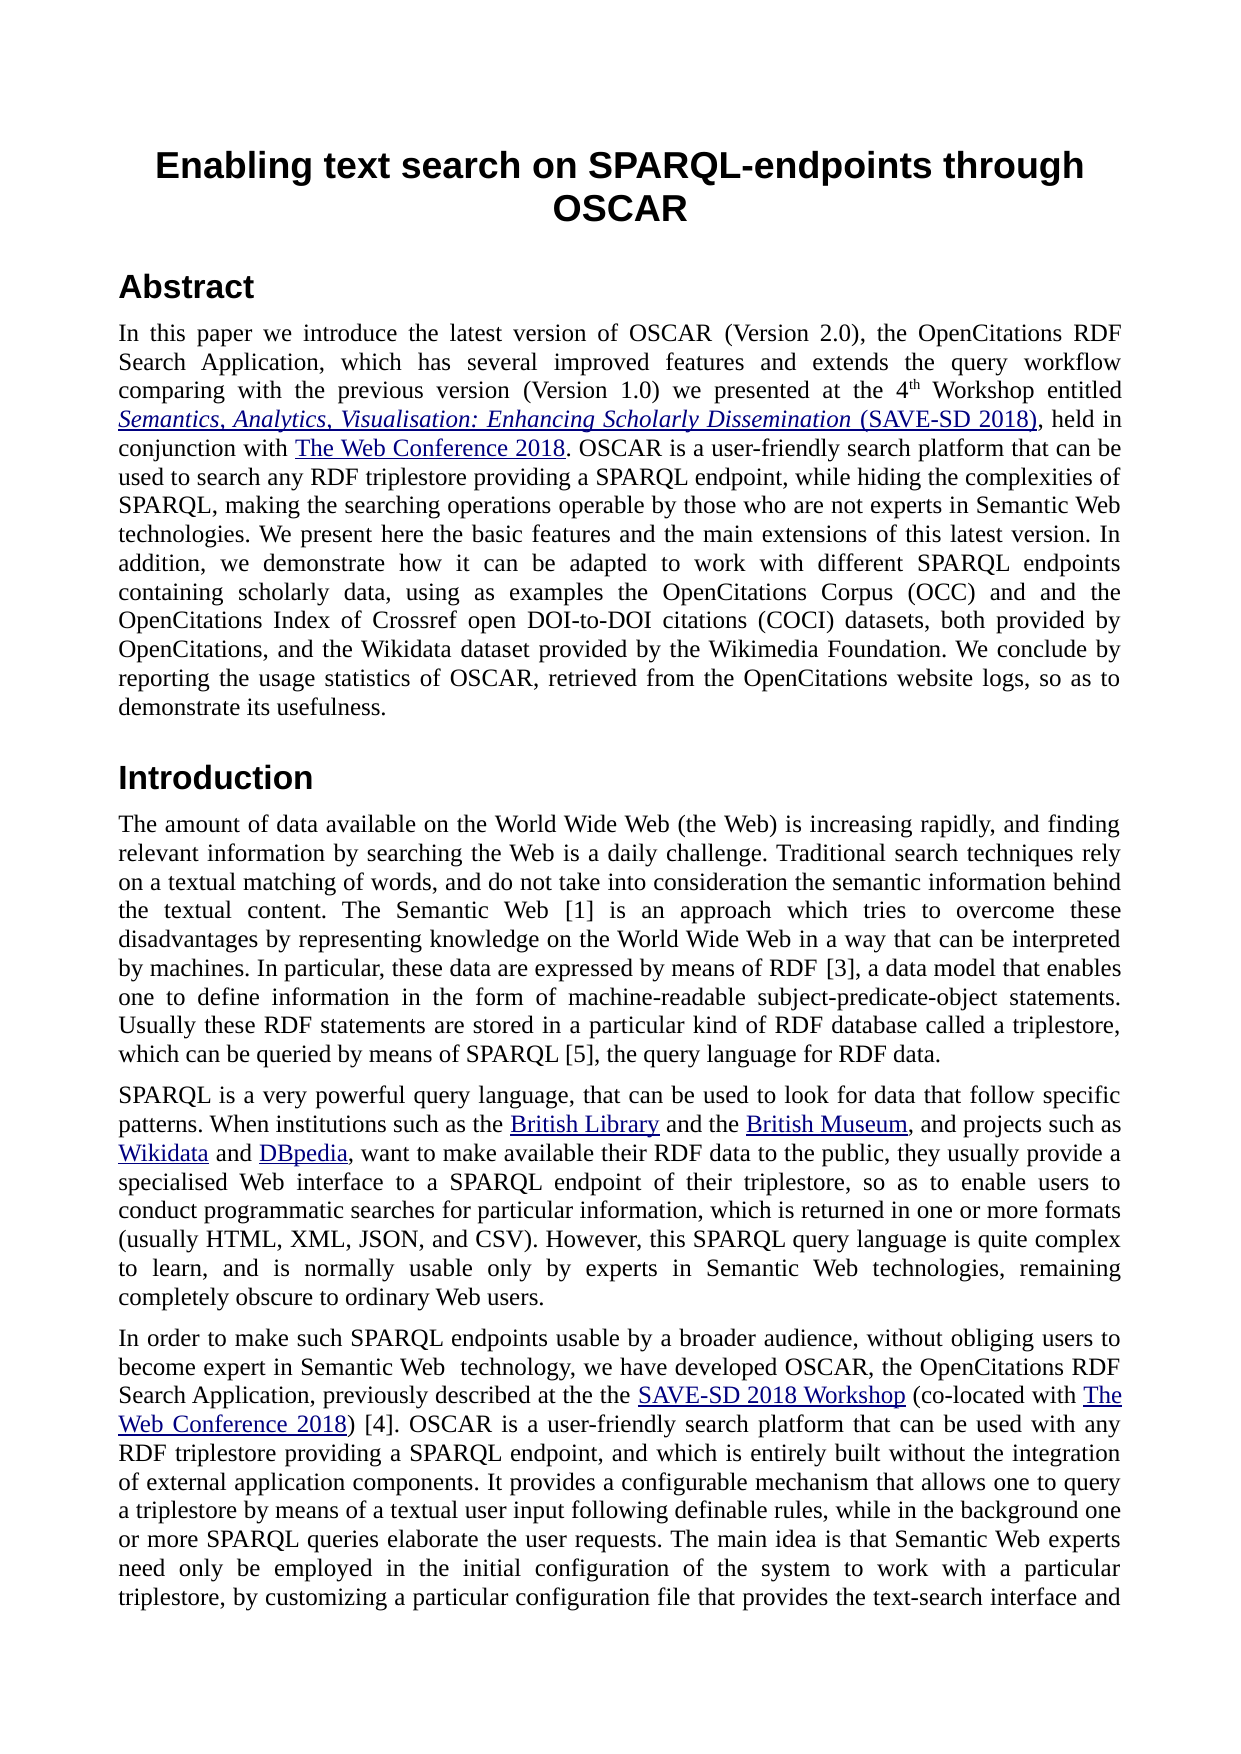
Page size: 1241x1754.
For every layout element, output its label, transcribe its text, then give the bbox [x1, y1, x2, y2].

subtitle Introduction [118, 758, 1122, 797]
text In this paper we introduce the latest version of OSCAR (Version 2.0), the OpenCitations RDF Search Application, which has several improved features and extends the query workflow comparing with the previous version (Version 1.0) we presented at the 4th Workshop entitled Semantics, Analytics, Visualisation: Enhancing Scholarly Dissemination (SAVE-SD 2018), held in conjunction with The Web Conference 2018. OSCAR is a user-friendly search platform that can be used to search any RDF triplestore providing a SPARQL endpoint, while hiding the complexities of SPARQL, making the searching operations operable by those who are not experts in Semantic Web technologies. We present here the basic features and the main extensions of this latest version. In addition, we demonstrate how it can be adapted to work with different SPARQL endpoints containing scholarly data, using as examples the OpenCitations Corpus (OCC) and and the OpenCitations Index of Crossref open DOI-to-DOI citations (COCI) datasets, both provided by OpenCitations, and the Wikidata dataset provided by the Wikimedia Foundation. We conclude by reporting the usage statistics of OSCAR, retrieved from the OpenCitations website logs, so as to demonstrate its usefulness. [118, 318, 1122, 721]
subtitle Abstract [118, 267, 1122, 306]
text The amount of data available on the World Wide Web (the Web) is increasing rapidly, and finding relevant information by searching the Web is a daily challenge. Traditional search techniques rely on a textual matching of words, and do not take into consideration the semantic information behind the textual content. The Semantic Web [1] is an approach which tries to overcome these disadvantages by representing knowledge on the World Wide Web in a way that can be interpreted by machines. In particular, these data are expressed by means of RDF [3], a data model that enables one to define information in the form of machine-readable subject-predicate-object statements. Usually these RDF statements are stored in a particular kind of RDF database called a triplestore, which can be queried by means of SPARQL [5], the query language for RDF data. [118, 809, 1122, 1068]
title Enabling text search on SPARQL-endpoints through OSCAR [118, 143, 1122, 229]
text SPARQL is a very powerful query language, that can be used to look for data that follow specific patterns. When institutions such as the British Library and the British Museum, and projects such as Wikidata and DBpedia, want to make available their RDF data to the public, they usually provide a specialised Web interface to a SPARQL endpoint of their triplestore, so as to enable users to conduct programmatic searches for particular information, which is returned in one or more formats (usually HTML, XML, JSON, and CSV). However, this SPARQL query language is quite complex to learn, and is normally usable only by experts in Semantic Web technologies, remaining completely obscure to ordinary Web users. [118, 1080, 1122, 1310]
text In order to make such SPARQL endpoints usable by a broader audience, without obliging users to become expert in Semantic Web technology, we have developed OSCAR, the OpenCitations RDF Search Application, previously described at the the SAVE-SD 2018 Workshop (co-located with The Web Conference 2018) [4]. OSCAR is a user-friendly search platform that can be used with any RDF triplestore providing a SPARQL endpoint, and which is entirely built without the integration of external application components. It provides a configurable mechanism that allows one to query a triplestore by means of a textual user input following definable rules, while in the background one or more SPARQL queries elaborate the user requests. The main idea is that Semantic Web experts need only be employed in the initial configuration of the system to work with a particular triplestore, by customizing a particular configuration file that provides the text-search interface and [118, 1323, 1122, 1610]
